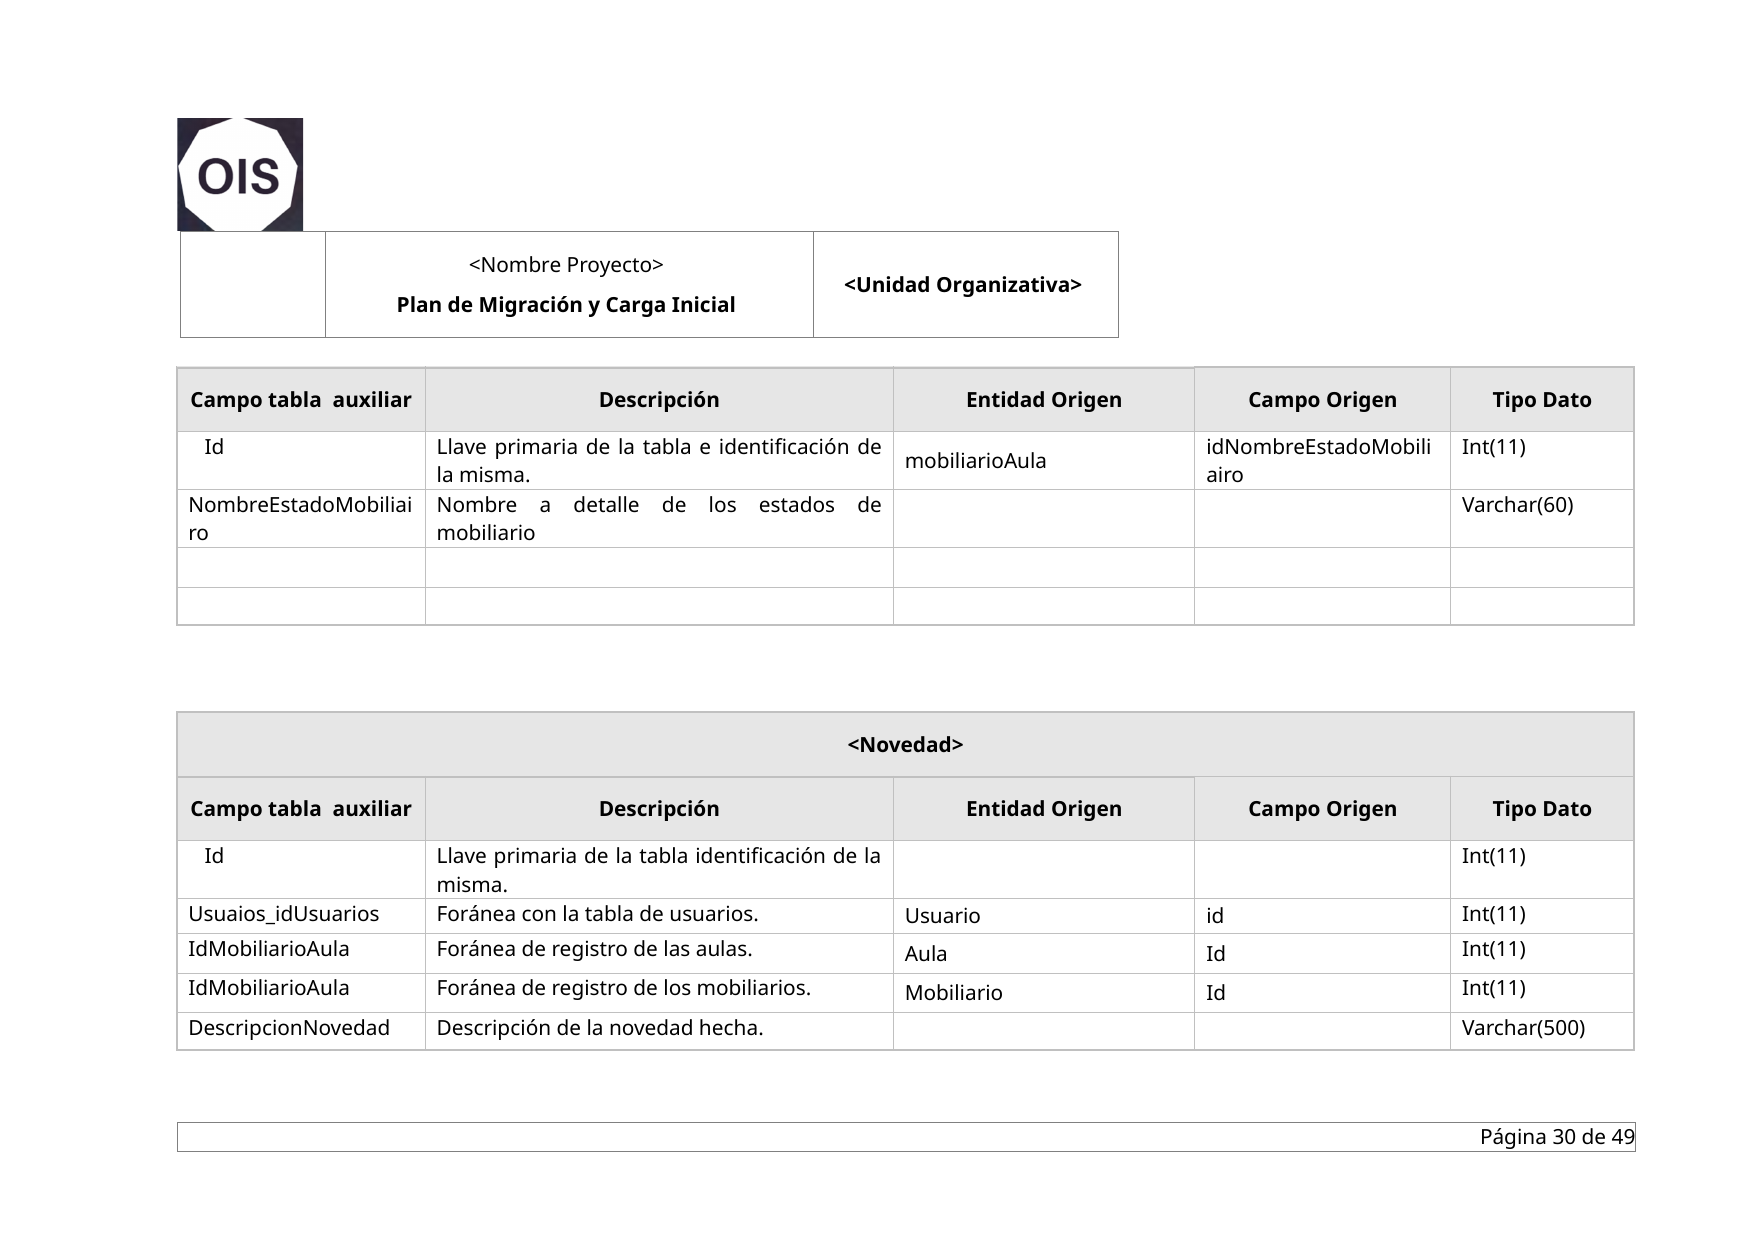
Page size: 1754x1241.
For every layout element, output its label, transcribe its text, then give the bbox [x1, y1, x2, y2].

table_cell [1451, 588, 1633, 624]
table_cell Tipo Dato [1451, 777, 1633, 840]
table_cell Descripción de la novedad hecha. [426, 1013, 893, 1049]
table_cell [1195, 490, 1450, 547]
table_cell Tipo Dato [1451, 368, 1633, 431]
table_cell Campo tabla auxiliar [178, 778, 425, 840]
table_cell [894, 588, 1194, 624]
table_cell NombreEstadoMobiliairo [178, 490, 425, 547]
table_cell Foránea de registro de las aulas. [426, 934, 893, 972]
table_cell Id [1195, 934, 1450, 972]
table_cell Id [178, 841, 425, 898]
table_cell Campo Origen [1195, 777, 1450, 840]
table_cell Campo Origen [1195, 368, 1450, 431]
table_cell Campo tabla auxiliar [178, 369, 425, 431]
table_cell [894, 1013, 1194, 1049]
table_cell DescripcionNovedad [178, 1013, 425, 1049]
table_cell [1195, 1013, 1450, 1049]
table_cell Llave primaria de la tabla identificación de la misma. [426, 841, 893, 898]
table_cell Descripción [426, 778, 893, 840]
table_cell Int(11) [1451, 841, 1633, 898]
table_cell idNombreEstadoMobiliairo [1195, 432, 1450, 489]
table_cell IdMobiliarioAula [178, 974, 425, 1012]
table_cell [1451, 548, 1633, 587]
table_cell [426, 548, 893, 587]
table_cell [178, 548, 425, 587]
table_cell Usuaios_idUsuarios [178, 899, 425, 933]
table_cell Nombre a detalle de los estados de mobiliario [426, 490, 893, 547]
table_cell Int(11) [1451, 934, 1633, 972]
table_header <Novedad> [178, 713, 1633, 776]
table_cell [178, 588, 425, 624]
table_cell [1195, 841, 1450, 898]
table_cell Mobiliario [894, 974, 1194, 1012]
table_cell [426, 588, 893, 624]
table_cell Int(11) [1451, 899, 1633, 933]
table_cell [1195, 588, 1450, 624]
table_cell Varchar(500) [1451, 1013, 1633, 1049]
table_cell Foránea con la tabla de usuarios. [426, 899, 893, 933]
table_cell id [1195, 899, 1450, 933]
table_cell [894, 548, 1194, 587]
table_cell Varchar(60) [1451, 490, 1633, 547]
table_cell IdMobiliarioAula [178, 934, 425, 972]
table_cell Entidad Origen [894, 778, 1194, 840]
table_cell Foránea de registro de los mobiliarios. [426, 974, 893, 1012]
table_cell Aula [894, 934, 1194, 972]
table_cell [894, 490, 1194, 547]
table_cell Id [1195, 974, 1450, 1012]
table_cell [1195, 548, 1450, 587]
table_cell Llave primaria de la tabla e identificación de la misma. [426, 432, 893, 489]
table_cell [894, 841, 1194, 898]
table_cell Int(11) [1451, 432, 1633, 489]
table_cell mobiliarioAula [894, 432, 1194, 489]
table_cell Entidad Origen [894, 369, 1194, 431]
table_cell Descripción [426, 369, 893, 431]
table_cell Usuario [894, 899, 1194, 933]
table_cell Id [178, 432, 425, 489]
table_cell Int(11) [1451, 974, 1633, 1012]
